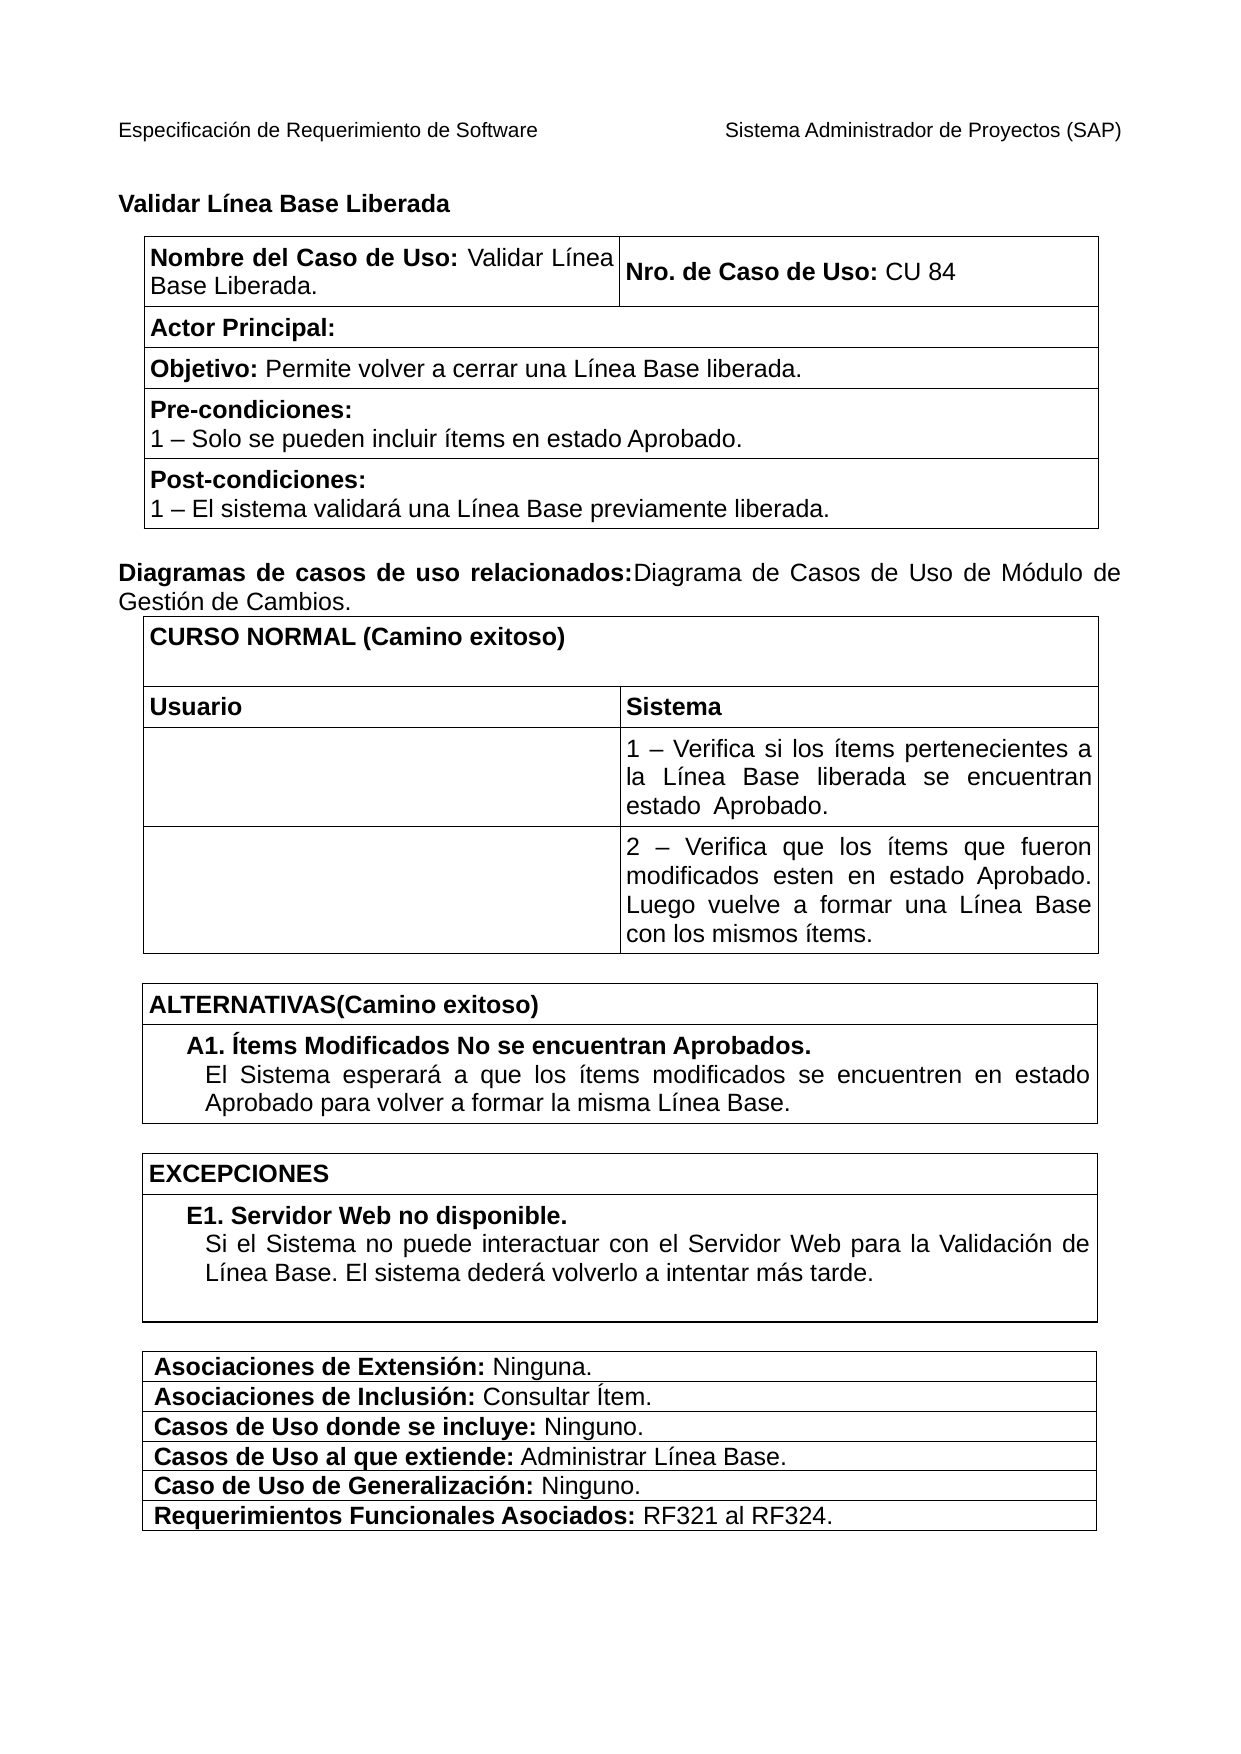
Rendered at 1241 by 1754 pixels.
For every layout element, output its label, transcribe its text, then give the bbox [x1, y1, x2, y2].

table_cell Post-condiciones: 1 – El sistema validará una Línea Base previamente liberada. [145, 459, 1098, 528]
table_cell Caso de Uso de Generalización: Ninguno. [143, 1471, 1096, 1500]
table_header CURSO NORMAL (Camino exitoso) [144, 617, 1098, 686]
table_cell Asociaciones de Inclusión: Consultar Ítem. [143, 1382, 1096, 1411]
table_cell Sistema [621, 687, 1098, 727]
table_cell Usuario [144, 687, 620, 727]
table_cell Objetivo: Permite volver a cerrar una Línea Base liberada. [145, 348, 1098, 388]
table_header Asociaciones de Extensión: Ninguna. [143, 1352, 1096, 1381]
table_header Nro. de Caso de Uso: CU 84 [620, 237, 1098, 306]
text Validar Línea Base Liberada [118, 189, 1122, 218]
table_cell Requerimientos Funcionales Asociados: RF321 al RF324. [143, 1501, 1096, 1530]
table_cell Pre-condiciones: 1 – Solo se pueden incluir ítems en estado Aprobado. [145, 389, 1098, 458]
table_header Nombre del Caso de Uso: Validar Línea Base Liberada. [145, 237, 619, 306]
table_cell [144, 827, 620, 953]
table_cell Casos de Uso donde se incluye: Ninguno. [143, 1412, 1096, 1441]
table_cell E1. Servidor Web no disponible. Si el Sistema no puede interactuar con el Servidor Web para la Validación de Línea Base. El sistema dederá volverlo a intentar más tarde. [143, 1195, 1097, 1321]
table_header EXCEPCIONES [143, 1154, 1097, 1194]
table_cell Actor Principal: [145, 307, 1098, 347]
table_header ALTERNATIVAS(Camino exitoso) [143, 984, 1097, 1024]
table_cell A1. Ítems Modificados No se encuentran Aprobados. El Sistema esperará a que los ítems modificados se encuentren en estado Aprobado para volver a formar la misma Línea Base. [143, 1025, 1097, 1123]
table_cell [144, 728, 620, 826]
text Diagramas de casos de uso relacionados:Diagrama de Casos de Uso de Módulo de Gestión de Cambios. [118, 558, 1122, 616]
table_cell Casos de Uso al que extiende: Administrar Línea Base. [143, 1442, 1096, 1470]
table_cell 2 – Verifica que los ítems que fueron modificados esten en estado Aprobado. Luego vuelve a formar una Línea Base con los mismos ítems. [621, 827, 1098, 953]
table_cell 1 – Verifica si los ítems pertenecientes a la Línea Base liberada se encuentran estado Aprobado. [621, 728, 1098, 826]
